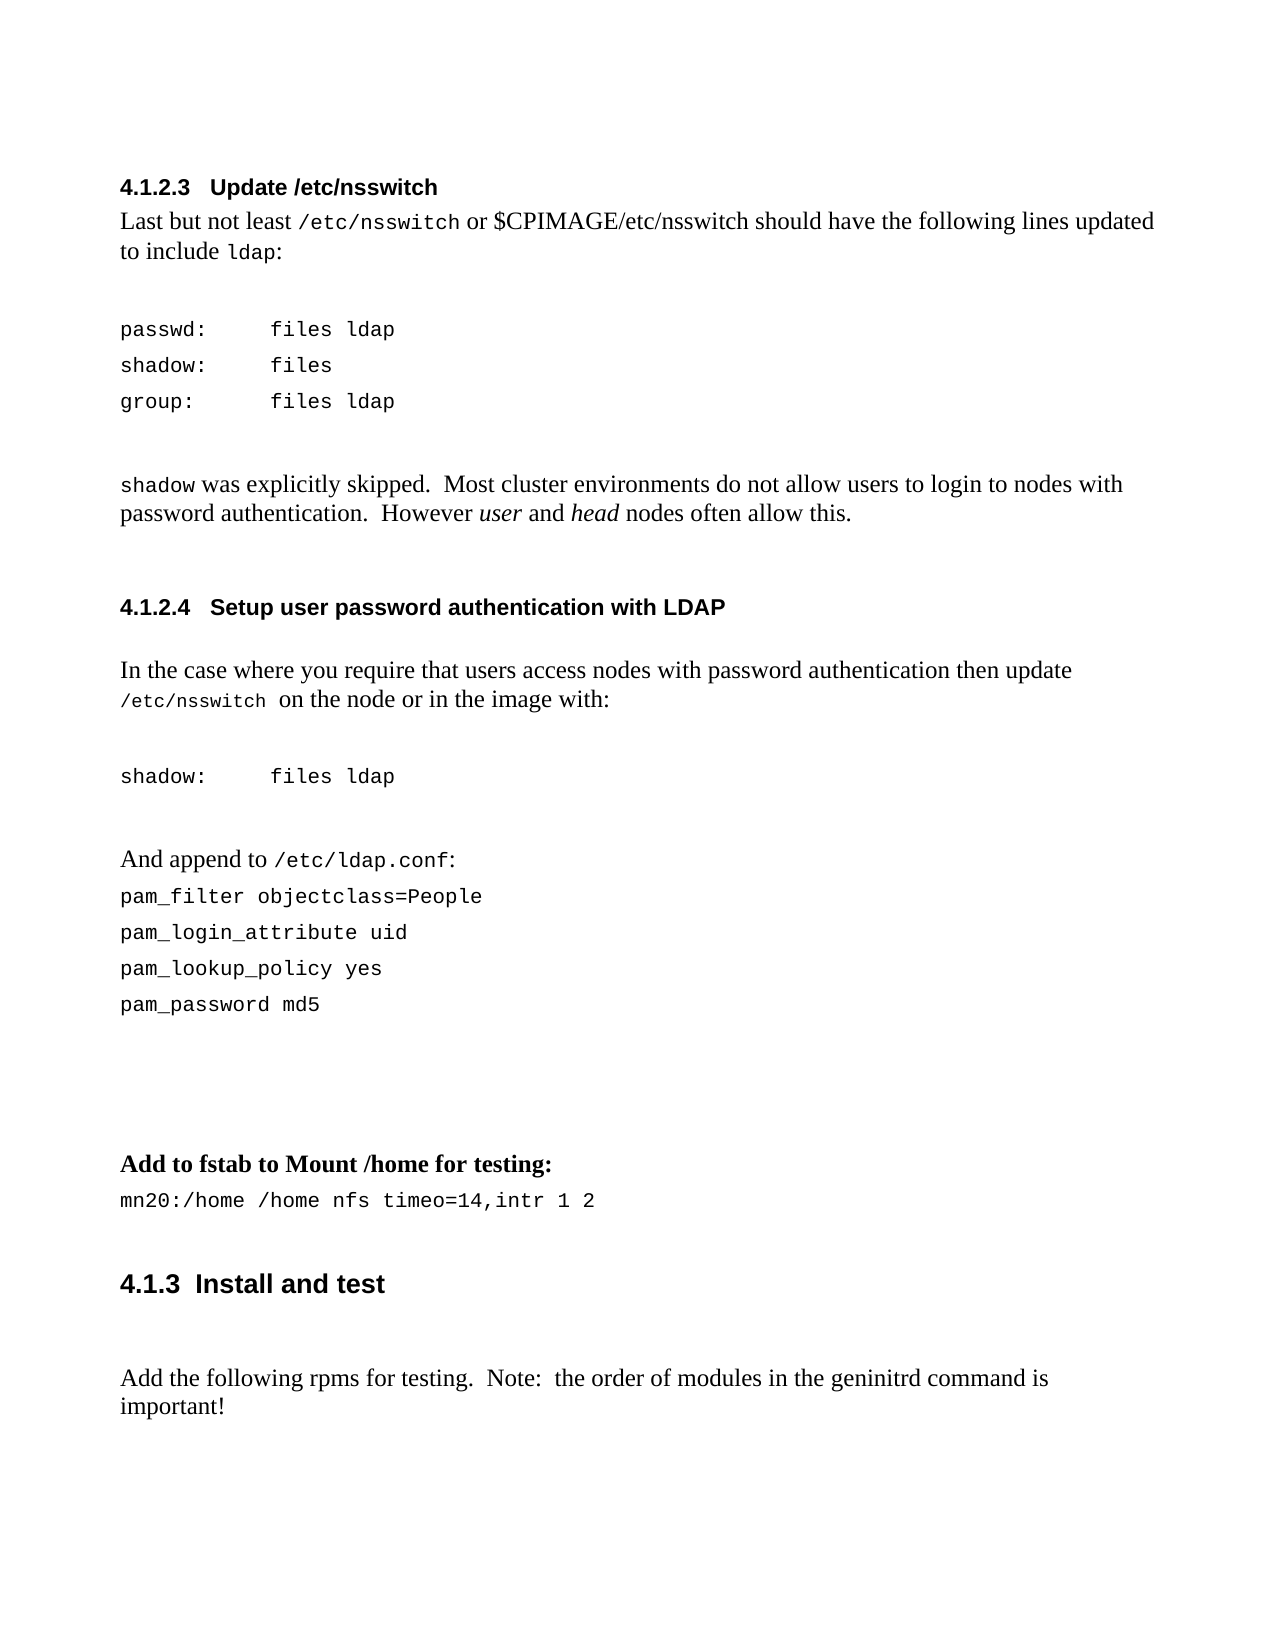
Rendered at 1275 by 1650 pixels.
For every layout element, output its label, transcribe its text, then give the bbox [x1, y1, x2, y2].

text shadow: files ldap [120, 766, 1155, 790]
subtitle Install and test [120, 1268, 1155, 1299]
text pam_password md5 [120, 994, 1155, 1018]
text In the case where you require that users access nodes with password authentication then update /etc/nsswitch on the node or in the image with: [120, 655, 1155, 713]
text Last but not least /etc/nsswitch or $CPIMAGE/etc/nsswitch should have the following lines updated to include ldap: [120, 206, 1155, 266]
text Add the following rpms for testing. Note: the order of modules in the geninitrd command is important! [120, 1363, 1155, 1420]
text passwd: files ldap [120, 319, 1155, 343]
subtitle Setup user password authentication with LDAP [120, 593, 1155, 620]
text pam_lookup_policy yes [120, 958, 1155, 982]
text pam_filter objectclass=People [120, 886, 1155, 909]
text Add to fstab to Mount /home for testing: [120, 1149, 1155, 1178]
subtitle Update /etc/nsswitch [120, 174, 1155, 200]
text And append to /etc/ldap.conf: [120, 844, 1155, 873]
text group: files ldap [120, 392, 1155, 415]
text shadow: files [120, 355, 1155, 379]
text pam_login_attribute uid [120, 922, 1155, 946]
text mn20:/home /home nfs timeo=14,intr 1 2 [120, 1190, 1155, 1214]
text shadow was explicitly skipped. Most cluster environments do not allow users to login to nodes with password authentication. However user and head nodes often allow this. [120, 469, 1155, 527]
